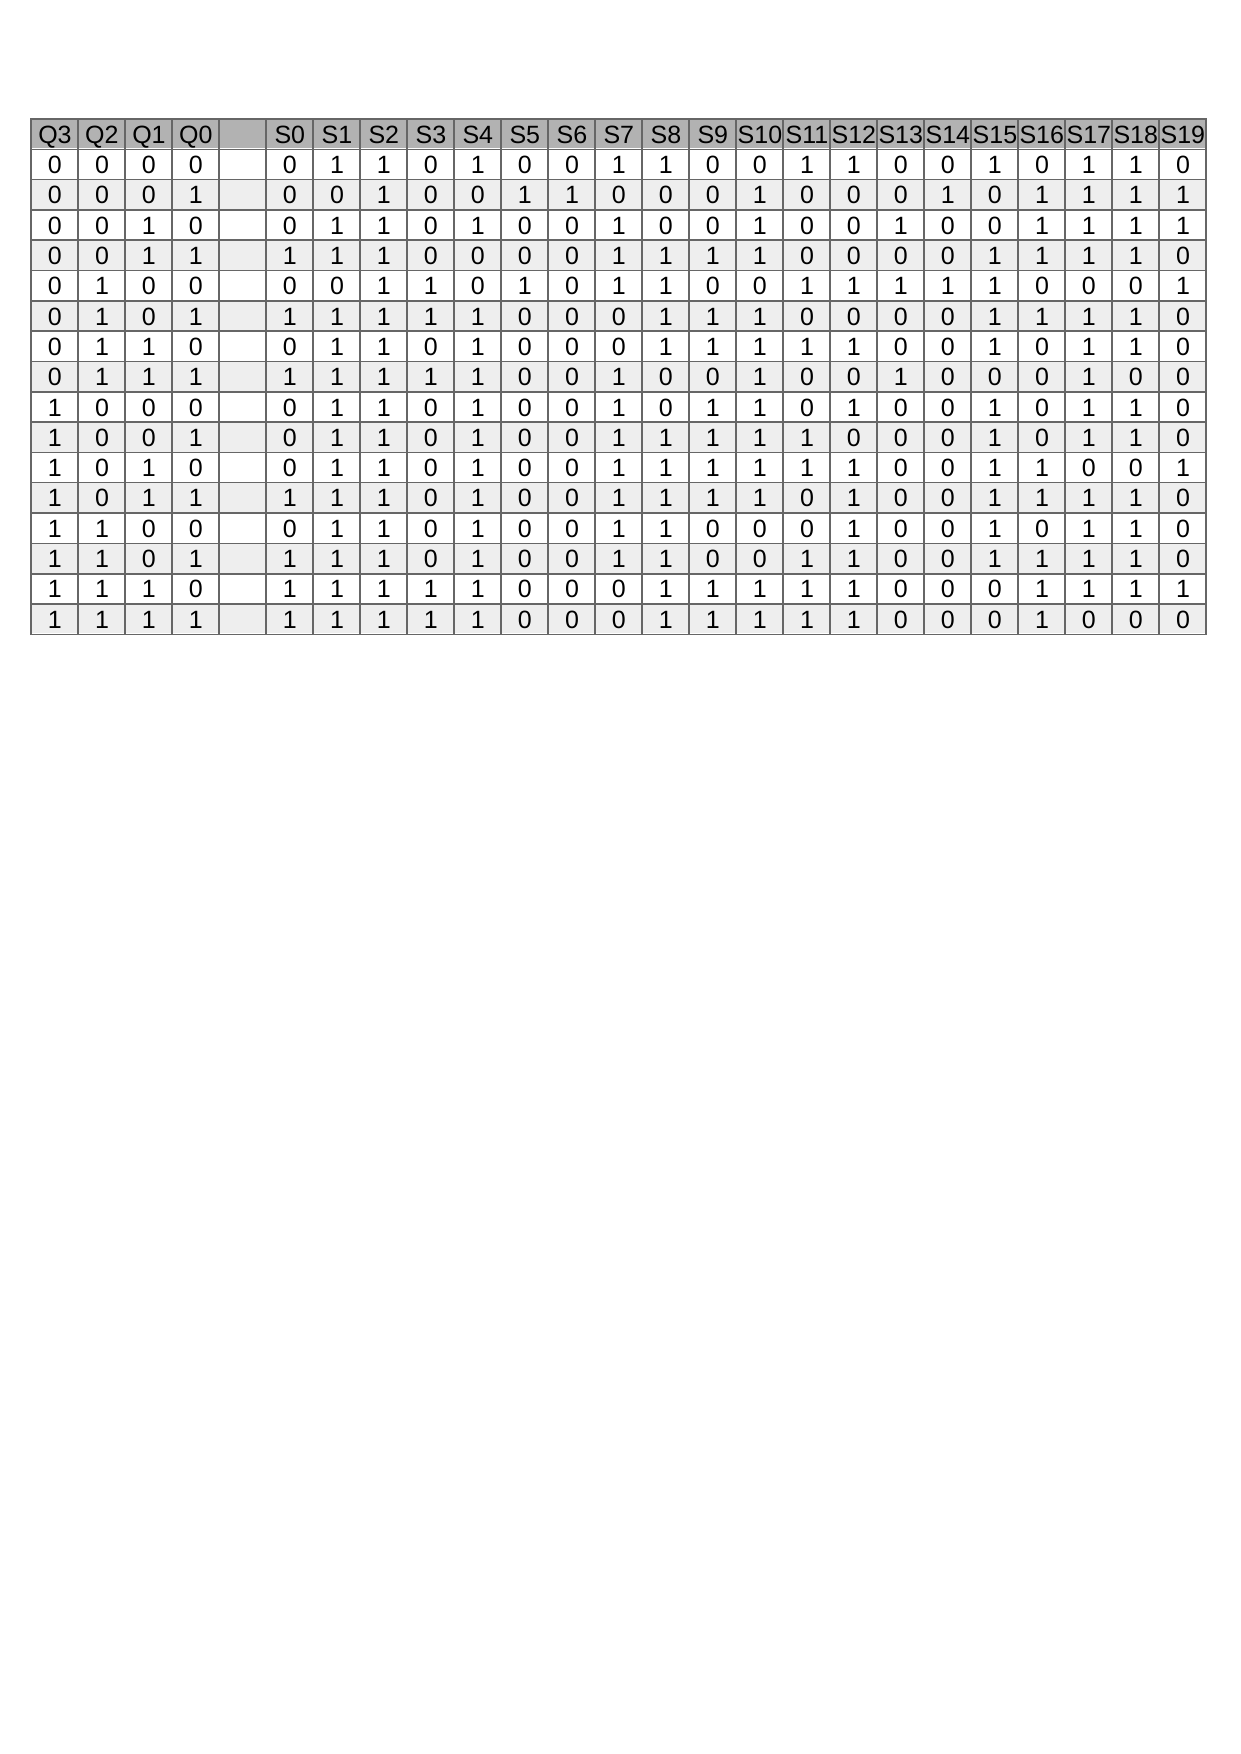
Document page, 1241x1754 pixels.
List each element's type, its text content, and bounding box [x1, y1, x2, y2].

table_cell 0 [173, 393, 218, 421]
table_cell 1 [972, 150, 1017, 179]
table_cell 1 [502, 180, 547, 209]
table_cell 0 [1160, 544, 1205, 573]
table_cell 1 [690, 483, 735, 512]
table_cell 1 [972, 241, 1017, 270]
table_cell 0 [32, 241, 77, 270]
table_cell 0 [1019, 423, 1064, 452]
table_cell 1 [1019, 241, 1064, 270]
table_cell 1 [1066, 483, 1111, 512]
table_cell 1 [690, 423, 735, 452]
table_cell 0 [173, 332, 218, 361]
table_cell 0 [549, 453, 594, 482]
table_header S19 [1160, 120, 1205, 148]
table_cell 1 [314, 483, 359, 512]
table_cell 0 [549, 150, 594, 179]
table_cell 1 [831, 575, 876, 603]
table_cell 1 [784, 423, 829, 452]
table_cell 0 [408, 211, 453, 239]
table_cell 1 [643, 514, 688, 542]
table_cell 0 [878, 180, 923, 209]
table_header S14 [925, 120, 970, 148]
table_cell 1 [455, 393, 500, 421]
table_cell [220, 393, 265, 421]
table_cell [220, 211, 265, 239]
table_cell 0 [596, 302, 641, 330]
table_cell 0 [972, 180, 1017, 209]
table_cell 1 [455, 575, 500, 603]
table_cell 0 [502, 302, 547, 330]
table_cell 1 [784, 453, 829, 482]
table_cell 1 [784, 544, 829, 573]
table_cell [220, 362, 265, 391]
table_cell 0 [502, 241, 547, 270]
table_cell 1 [173, 241, 218, 270]
table_cell 0 [925, 514, 970, 542]
table_cell 0 [502, 483, 547, 512]
table_cell 0 [784, 362, 829, 391]
table_cell 1 [455, 544, 500, 573]
table_cell 0 [126, 544, 171, 573]
table_cell 1 [455, 150, 500, 179]
table_cell 1 [126, 362, 171, 391]
table_cell 1 [32, 544, 77, 573]
table_cell 1 [361, 332, 406, 361]
table_cell 1 [314, 453, 359, 482]
table_cell 1 [1113, 393, 1158, 421]
table_cell 1 [455, 423, 500, 452]
table_cell 0 [737, 271, 782, 300]
table_cell 0 [126, 180, 171, 209]
table_cell 1 [878, 211, 923, 239]
table_cell 1 [126, 332, 171, 361]
table_header Q2 [79, 120, 124, 148]
table_cell 0 [549, 211, 594, 239]
table_cell 1 [1160, 180, 1205, 209]
table_header S8 [643, 120, 688, 148]
table_cell 1 [79, 271, 124, 300]
table_cell 1 [596, 483, 641, 512]
table_cell 1 [455, 332, 500, 361]
table_cell 1 [267, 362, 312, 391]
table_cell 0 [1160, 514, 1205, 542]
table_cell 1 [1019, 453, 1064, 482]
table_cell 1 [690, 393, 735, 421]
table_cell 0 [408, 393, 453, 421]
table_cell 1 [831, 453, 876, 482]
table_cell 0 [549, 362, 594, 391]
table_cell 0 [502, 423, 547, 452]
table_cell 0 [690, 150, 735, 179]
table_cell 0 [1113, 453, 1158, 482]
table_cell 0 [549, 423, 594, 452]
table_cell 1 [737, 393, 782, 421]
table_header S2 [361, 120, 406, 148]
table_cell 1 [32, 514, 77, 542]
table_cell 1 [455, 453, 500, 482]
table_cell 1 [878, 362, 923, 391]
table_cell 1 [1019, 544, 1064, 573]
table_cell 0 [972, 575, 1017, 603]
table_cell 1 [596, 241, 641, 270]
table_cell 1 [1019, 302, 1064, 330]
table_cell 0 [831, 241, 876, 270]
table_cell 1 [361, 575, 406, 603]
table_cell 0 [784, 211, 829, 239]
table_cell 0 [408, 514, 453, 542]
table_cell 1 [972, 453, 1017, 482]
table_cell 0 [925, 332, 970, 361]
table_cell 0 [925, 150, 970, 179]
table_cell [220, 605, 265, 633]
table_cell 0 [549, 514, 594, 542]
table_cell 1 [737, 362, 782, 391]
table_cell 0 [690, 514, 735, 542]
table_cell 1 [1113, 483, 1158, 512]
table_cell 1 [784, 271, 829, 300]
table_cell 0 [267, 211, 312, 239]
table_cell 0 [878, 150, 923, 179]
table_cell [220, 483, 265, 512]
table_cell 0 [1019, 362, 1064, 391]
table_cell 1 [173, 362, 218, 391]
table_cell 0 [643, 362, 688, 391]
table_cell 0 [878, 453, 923, 482]
table_cell 1 [784, 605, 829, 633]
table_cell 1 [643, 241, 688, 270]
table_cell 1 [596, 362, 641, 391]
table_cell 0 [972, 605, 1017, 633]
table_cell 1 [314, 241, 359, 270]
table_cell 0 [1019, 150, 1064, 179]
table_cell 1 [79, 544, 124, 573]
table_cell 0 [126, 393, 171, 421]
table_cell 1 [1113, 150, 1158, 179]
table_cell 1 [173, 483, 218, 512]
table_cell 0 [878, 514, 923, 542]
table_cell 1 [1066, 241, 1111, 270]
table_cell 1 [1160, 453, 1205, 482]
table_cell 0 [1160, 393, 1205, 421]
table_cell 1 [690, 605, 735, 633]
table_header S9 [690, 120, 735, 148]
table_cell 0 [549, 332, 594, 361]
table_cell 1 [361, 180, 406, 209]
table_cell 0 [925, 423, 970, 452]
table_cell 1 [361, 393, 406, 421]
table_cell 0 [173, 271, 218, 300]
table_cell 0 [1019, 393, 1064, 421]
table_cell 0 [925, 605, 970, 633]
table_header S1 [314, 120, 359, 148]
table_cell 1 [1066, 150, 1111, 179]
table_cell 0 [126, 302, 171, 330]
table_cell 1 [173, 180, 218, 209]
table_cell 1 [737, 575, 782, 603]
table_cell 1 [126, 453, 171, 482]
table_cell 1 [173, 423, 218, 452]
table_cell 1 [32, 453, 77, 482]
table_cell 1 [1113, 575, 1158, 603]
table_cell 0 [455, 271, 500, 300]
table_cell 1 [972, 302, 1017, 330]
table_cell 1 [314, 362, 359, 391]
table_cell [220, 514, 265, 542]
table_cell 0 [737, 150, 782, 179]
table_cell 0 [1160, 241, 1205, 270]
table_cell 1 [455, 514, 500, 542]
table_cell 0 [173, 453, 218, 482]
table_cell 1 [1160, 271, 1205, 300]
table_cell 1 [126, 241, 171, 270]
table_cell 1 [314, 393, 359, 421]
table_cell 1 [126, 575, 171, 603]
table_cell 1 [267, 241, 312, 270]
table_cell 0 [79, 180, 124, 209]
table_cell 0 [596, 180, 641, 209]
table_cell 0 [267, 332, 312, 361]
table_cell 0 [1160, 150, 1205, 179]
table_cell [220, 575, 265, 603]
table_cell 1 [972, 514, 1017, 542]
table_cell 1 [1113, 544, 1158, 573]
table_cell 1 [596, 271, 641, 300]
table_cell 1 [408, 302, 453, 330]
table_cell 0 [1066, 453, 1111, 482]
table_cell 1 [831, 605, 876, 633]
table_cell 1 [173, 605, 218, 633]
table_cell 0 [549, 241, 594, 270]
table_cell [220, 453, 265, 482]
table_cell 0 [596, 332, 641, 361]
table_cell 1 [972, 332, 1017, 361]
table_cell 0 [925, 362, 970, 391]
table_cell 0 [1160, 332, 1205, 361]
table_cell 0 [502, 605, 547, 633]
table_cell 0 [878, 575, 923, 603]
table_cell 0 [1160, 362, 1205, 391]
table_cell 1 [737, 180, 782, 209]
table_cell 0 [878, 544, 923, 573]
table_cell 0 [502, 362, 547, 391]
table_cell 0 [502, 332, 547, 361]
table_cell 0 [878, 332, 923, 361]
table_cell 0 [690, 544, 735, 573]
table_cell 1 [690, 241, 735, 270]
table_cell 0 [690, 211, 735, 239]
table_cell 1 [690, 453, 735, 482]
table_cell 1 [643, 453, 688, 482]
table_cell 1 [79, 514, 124, 542]
table_cell 1 [925, 271, 970, 300]
table_cell 1 [126, 483, 171, 512]
table_cell 1 [972, 271, 1017, 300]
table_cell 1 [690, 332, 735, 361]
table_cell 1 [596, 211, 641, 239]
table_cell 1 [643, 423, 688, 452]
table_cell 0 [549, 575, 594, 603]
table_cell 1 [1066, 332, 1111, 361]
table_cell 1 [455, 605, 500, 633]
table_cell 1 [455, 211, 500, 239]
table_cell 0 [408, 453, 453, 482]
table_cell 0 [1160, 423, 1205, 452]
table_cell 1 [1019, 483, 1064, 512]
table_cell 0 [314, 271, 359, 300]
table_cell 0 [831, 302, 876, 330]
table_cell 0 [549, 393, 594, 421]
table_cell [220, 302, 265, 330]
table_cell 0 [1160, 302, 1205, 330]
table_cell 1 [972, 544, 1017, 573]
table_cell 0 [79, 423, 124, 452]
table_cell 1 [690, 302, 735, 330]
table_header S11 [784, 120, 829, 148]
table_header Q3 [32, 120, 77, 148]
table_cell 1 [1019, 605, 1064, 633]
table_cell 0 [502, 453, 547, 482]
table_header S4 [455, 120, 500, 148]
table_cell 0 [314, 180, 359, 209]
table_cell 1 [1066, 362, 1111, 391]
table_cell 0 [878, 423, 923, 452]
table_cell 1 [972, 423, 1017, 452]
table_cell 1 [831, 544, 876, 573]
table_cell 1 [1113, 423, 1158, 452]
table_cell 0 [925, 453, 970, 482]
table_cell 0 [267, 271, 312, 300]
table_cell 1 [173, 544, 218, 573]
table_cell 0 [32, 211, 77, 239]
table_cell [220, 332, 265, 361]
table_cell 1 [737, 453, 782, 482]
table_cell 1 [32, 605, 77, 633]
table_cell 1 [1019, 211, 1064, 239]
table_cell 1 [32, 483, 77, 512]
table_cell [220, 180, 265, 209]
table_cell 1 [361, 271, 406, 300]
table_cell 0 [831, 211, 876, 239]
table_cell 0 [784, 483, 829, 512]
table_cell 1 [1019, 575, 1064, 603]
table_cell 1 [596, 453, 641, 482]
table_cell 0 [878, 483, 923, 512]
table_cell 0 [1113, 605, 1158, 633]
table_cell 1 [737, 211, 782, 239]
table_cell 0 [79, 453, 124, 482]
table_cell 1 [455, 362, 500, 391]
table_cell 1 [737, 302, 782, 330]
table_cell 1 [314, 302, 359, 330]
table_cell 1 [737, 423, 782, 452]
table_cell 1 [126, 605, 171, 633]
table_cell 0 [549, 271, 594, 300]
table_header S16 [1019, 120, 1064, 148]
table_cell 1 [361, 241, 406, 270]
table_cell 0 [79, 150, 124, 179]
table_cell 0 [408, 332, 453, 361]
table_cell 0 [596, 575, 641, 603]
table_cell 1 [643, 150, 688, 179]
table_cell 0 [408, 423, 453, 452]
table_cell 1 [361, 302, 406, 330]
table_cell 0 [549, 544, 594, 573]
table_cell 1 [32, 423, 77, 452]
table_cell 0 [737, 514, 782, 542]
table_cell 0 [549, 302, 594, 330]
table_cell 0 [408, 150, 453, 179]
table_cell 1 [1113, 332, 1158, 361]
table_cell 1 [455, 483, 500, 512]
table_cell 1 [972, 483, 1017, 512]
table_cell 1 [1066, 544, 1111, 573]
table_cell 0 [1113, 271, 1158, 300]
table_cell 0 [549, 605, 594, 633]
table_cell 1 [596, 544, 641, 573]
table_cell 0 [502, 393, 547, 421]
table_cell 0 [79, 483, 124, 512]
table_cell 0 [32, 271, 77, 300]
table_cell 1 [1066, 211, 1111, 239]
table_cell 0 [1113, 362, 1158, 391]
table_cell 1 [314, 544, 359, 573]
table_cell 1 [126, 211, 171, 239]
table_cell 0 [1066, 271, 1111, 300]
table_cell 1 [1113, 241, 1158, 270]
table_cell 0 [925, 211, 970, 239]
table_cell 1 [549, 180, 594, 209]
table_cell 0 [925, 241, 970, 270]
table_header Q1 [126, 120, 171, 148]
table_cell 1 [79, 575, 124, 603]
table_cell 1 [32, 575, 77, 603]
table_cell 1 [643, 544, 688, 573]
table_cell 1 [1160, 575, 1205, 603]
table_cell 0 [502, 575, 547, 603]
table_cell 0 [784, 393, 829, 421]
table_cell 1 [643, 302, 688, 330]
table_cell 1 [690, 575, 735, 603]
table_cell 0 [878, 302, 923, 330]
table_cell 1 [361, 605, 406, 633]
table_cell 0 [32, 302, 77, 330]
table_cell 0 [79, 241, 124, 270]
table_cell 0 [32, 362, 77, 391]
table_cell 0 [831, 423, 876, 452]
table_cell 1 [267, 483, 312, 512]
table_cell 1 [596, 150, 641, 179]
table_cell 1 [1160, 211, 1205, 239]
table_cell 1 [1066, 575, 1111, 603]
table_cell 0 [408, 483, 453, 512]
table_cell 0 [126, 150, 171, 179]
table_cell 1 [267, 302, 312, 330]
table_cell 0 [690, 362, 735, 391]
table_cell 0 [784, 514, 829, 542]
table_cell 0 [1160, 605, 1205, 633]
table_cell 0 [502, 150, 547, 179]
table_cell 0 [267, 453, 312, 482]
table_cell 1 [831, 393, 876, 421]
table_cell 1 [314, 423, 359, 452]
table_cell 0 [925, 483, 970, 512]
table_cell 1 [878, 271, 923, 300]
table_cell 0 [784, 302, 829, 330]
table_cell 0 [267, 514, 312, 542]
table_cell 1 [596, 423, 641, 452]
table_cell 0 [126, 514, 171, 542]
table_cell 1 [831, 332, 876, 361]
table_cell 1 [361, 483, 406, 512]
table_header S15 [972, 120, 1017, 148]
table_cell 1 [925, 180, 970, 209]
table_cell 0 [79, 393, 124, 421]
table_cell [220, 423, 265, 452]
table_cell 0 [173, 150, 218, 179]
table_cell 1 [79, 362, 124, 391]
table_cell 0 [126, 271, 171, 300]
table_cell 1 [361, 423, 406, 452]
table_cell 0 [737, 544, 782, 573]
table_cell 1 [361, 362, 406, 391]
table_cell 1 [596, 514, 641, 542]
table_cell 0 [408, 544, 453, 573]
table_cell 0 [173, 211, 218, 239]
table_header S3 [408, 120, 453, 148]
table_cell 0 [690, 180, 735, 209]
table_cell 0 [408, 180, 453, 209]
table_cell 1 [173, 302, 218, 330]
table_cell 1 [1113, 180, 1158, 209]
table_cell 0 [925, 575, 970, 603]
table_cell 1 [455, 302, 500, 330]
table_cell 0 [596, 605, 641, 633]
table_cell 1 [267, 605, 312, 633]
table_cell 0 [32, 332, 77, 361]
table_cell 1 [784, 575, 829, 603]
table_cell 0 [784, 180, 829, 209]
table_cell 0 [267, 423, 312, 452]
table_cell 0 [1160, 483, 1205, 512]
table_cell 0 [502, 211, 547, 239]
table_cell 1 [596, 393, 641, 421]
table_header S10 [737, 120, 782, 148]
table_cell 1 [408, 605, 453, 633]
table_cell 1 [972, 393, 1017, 421]
table_cell 1 [737, 241, 782, 270]
table_cell 1 [737, 605, 782, 633]
table_cell 1 [1066, 180, 1111, 209]
table_cell 1 [79, 605, 124, 633]
table_cell 0 [267, 150, 312, 179]
table_cell 1 [408, 575, 453, 603]
table_cell 1 [784, 332, 829, 361]
table_cell 0 [408, 241, 453, 270]
table_cell 0 [1019, 271, 1064, 300]
table_cell 0 [1066, 605, 1111, 633]
table_cell 1 [1113, 302, 1158, 330]
table_cell 0 [267, 180, 312, 209]
table_cell 1 [267, 575, 312, 603]
table_header S12 [831, 120, 876, 148]
table_cell 0 [925, 393, 970, 421]
table_cell 1 [314, 514, 359, 542]
table_cell 1 [502, 271, 547, 300]
table_cell 0 [643, 180, 688, 209]
table_cell 0 [267, 393, 312, 421]
table_header [220, 120, 265, 148]
table_cell 0 [925, 544, 970, 573]
table_cell 0 [79, 211, 124, 239]
table_cell 0 [502, 514, 547, 542]
table_cell 1 [737, 332, 782, 361]
table_cell 1 [361, 150, 406, 179]
table_header S13 [878, 120, 923, 148]
table_cell 0 [549, 483, 594, 512]
table_cell 1 [643, 575, 688, 603]
table_header S5 [502, 120, 547, 148]
table_cell 0 [455, 241, 500, 270]
table_cell 1 [643, 271, 688, 300]
table_cell 0 [32, 150, 77, 179]
table_cell 0 [878, 393, 923, 421]
table_cell 0 [643, 211, 688, 239]
table_cell [220, 241, 265, 270]
table_cell 1 [32, 393, 77, 421]
table_cell 0 [878, 605, 923, 633]
table_cell 1 [267, 544, 312, 573]
table_cell 1 [831, 483, 876, 512]
table_cell 0 [126, 423, 171, 452]
table_cell [220, 150, 265, 179]
table_cell 1 [643, 605, 688, 633]
table_header S18 [1113, 120, 1158, 148]
table_cell 1 [361, 211, 406, 239]
table_cell 1 [79, 302, 124, 330]
table_cell 1 [1019, 180, 1064, 209]
table_header S7 [596, 120, 641, 148]
table_cell 0 [784, 241, 829, 270]
table_cell 1 [1113, 211, 1158, 239]
table_cell 1 [1066, 423, 1111, 452]
table_cell 0 [643, 393, 688, 421]
table_cell 1 [314, 150, 359, 179]
table_cell 0 [502, 544, 547, 573]
table_cell 0 [690, 271, 735, 300]
table_cell 1 [784, 150, 829, 179]
table_cell 1 [643, 483, 688, 512]
table_cell 1 [831, 150, 876, 179]
table_cell 1 [408, 362, 453, 391]
table_cell 1 [314, 575, 359, 603]
table_cell 1 [408, 271, 453, 300]
table_cell 0 [1019, 514, 1064, 542]
table_cell [220, 271, 265, 300]
table_cell 0 [455, 180, 500, 209]
table_header Q0 [173, 120, 218, 148]
table_cell 0 [173, 575, 218, 603]
table_cell 0 [831, 180, 876, 209]
table_cell 0 [831, 362, 876, 391]
table_cell 1 [831, 271, 876, 300]
table_cell 1 [361, 514, 406, 542]
table_cell 0 [1019, 332, 1064, 361]
table_cell 0 [32, 180, 77, 209]
table_cell 1 [314, 605, 359, 633]
table_cell 0 [972, 211, 1017, 239]
table_cell 1 [831, 514, 876, 542]
table_cell 1 [361, 544, 406, 573]
table_cell 0 [878, 241, 923, 270]
table_cell 0 [173, 514, 218, 542]
table_cell 1 [361, 453, 406, 482]
table_cell 1 [1113, 514, 1158, 542]
table_cell [220, 544, 265, 573]
table_cell 1 [1066, 393, 1111, 421]
table_cell 1 [1066, 514, 1111, 542]
table_cell 1 [737, 483, 782, 512]
table_header S0 [267, 120, 312, 148]
table_cell 1 [1066, 302, 1111, 330]
table_header S17 [1066, 120, 1111, 148]
table_cell 0 [925, 302, 970, 330]
table_cell 1 [314, 211, 359, 239]
table_cell 0 [972, 362, 1017, 391]
table_header S6 [549, 120, 594, 148]
table_cell 1 [79, 332, 124, 361]
table_cell 1 [314, 332, 359, 361]
table_cell 1 [643, 332, 688, 361]
